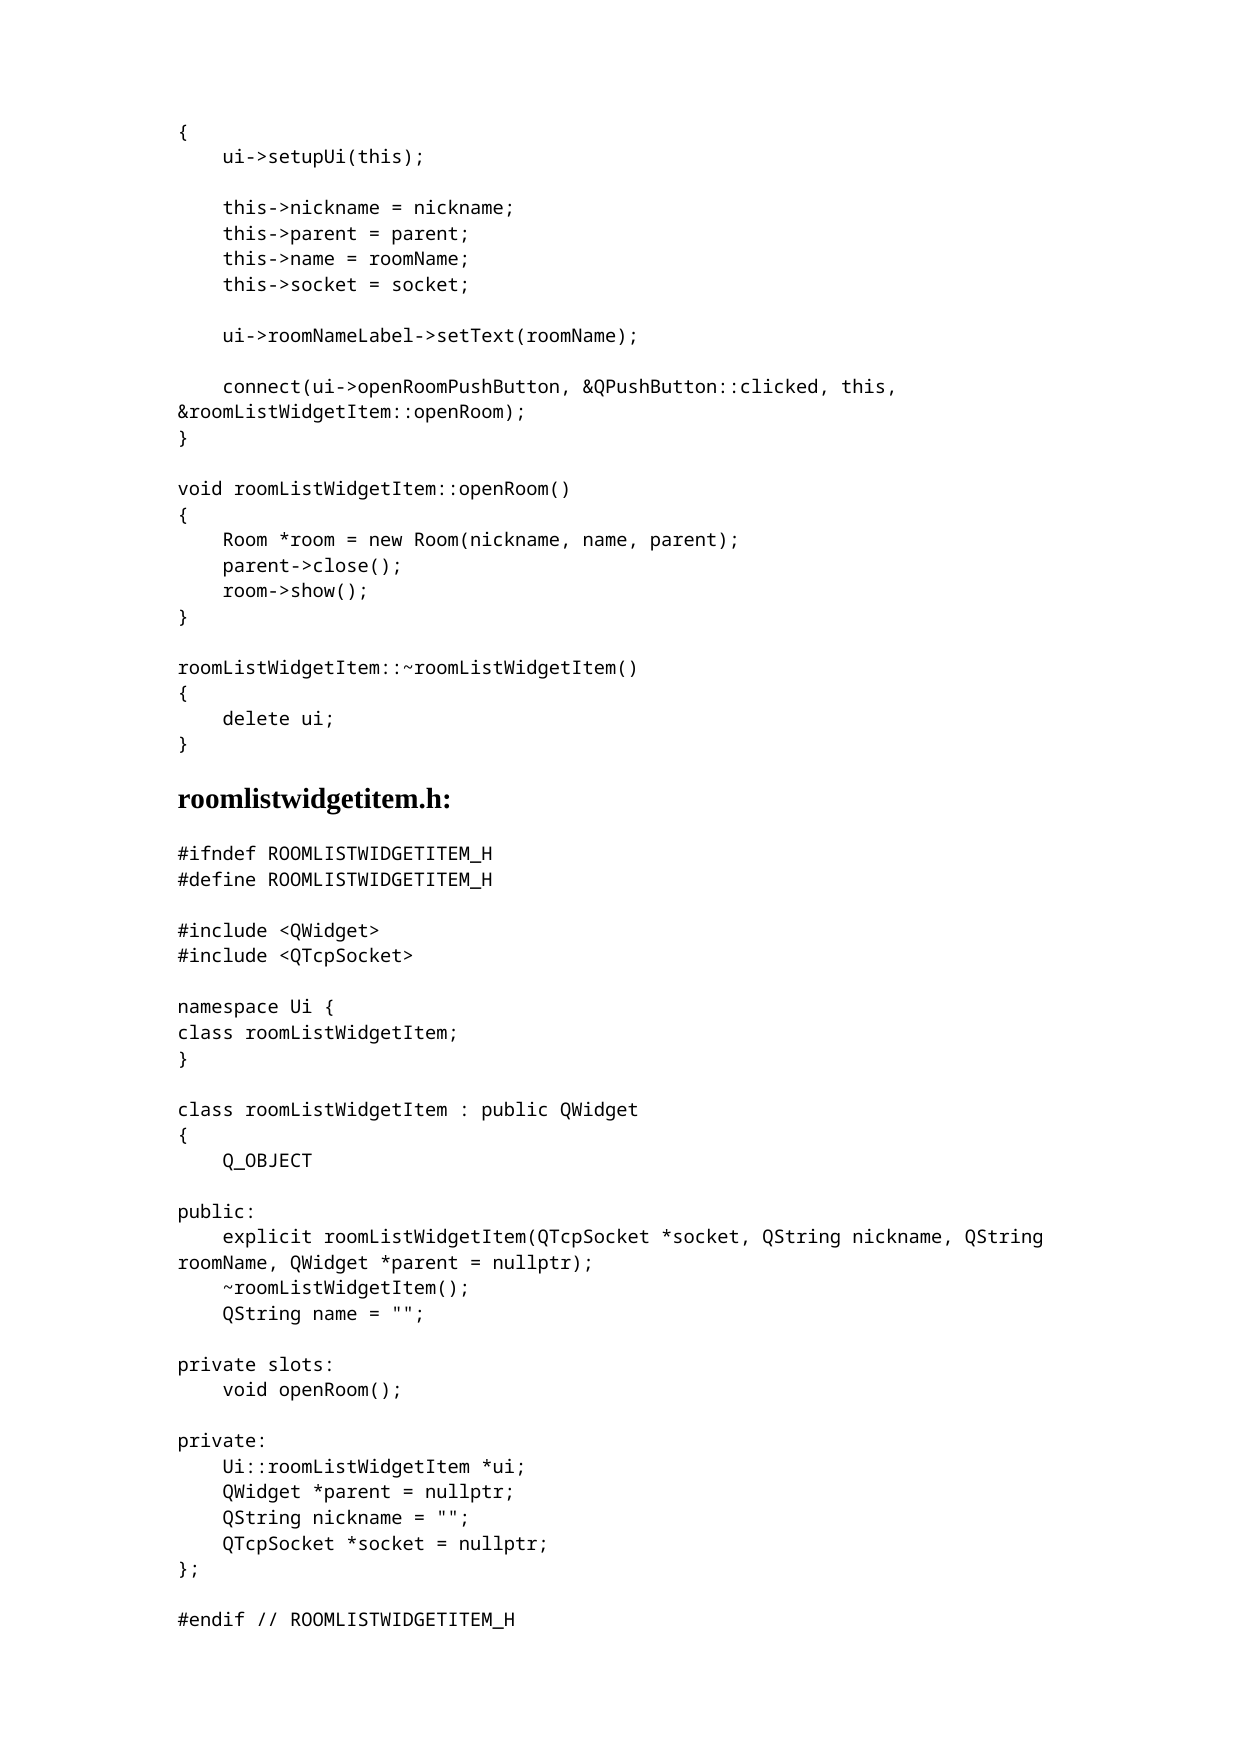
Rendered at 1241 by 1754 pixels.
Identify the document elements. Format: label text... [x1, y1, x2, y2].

text connect(ui->openRoomPushButton, &QPushButton::clicked, this, &roomListWidgetItem::openRoom); [177, 373, 1152, 424]
text roomlistwidgetitem.h: [177, 782, 1152, 815]
text { [177, 1121, 1152, 1147]
text this->nickname = nickname; [177, 195, 1152, 220]
text Ui::roomListWidgetItem *ui; [177, 1453, 1152, 1479]
text { [177, 118, 1152, 144]
text #define ROOMLISTWIDGETITEM_H [177, 866, 1152, 892]
text explicit roomListWidgetItem(QTcpSocket *socket, QString nickname, QString roomName, QWidget *parent = nullptr); [177, 1223, 1152, 1274]
text Q_OBJECT [177, 1147, 1152, 1172]
text void openRoom(); [177, 1377, 1152, 1402]
text QTcpSocket *socket = nullptr; [177, 1530, 1152, 1555]
text QString nickname = ""; [177, 1504, 1152, 1530]
text #endif // ROOMLISTWIDGETITEM_H [177, 1606, 1152, 1632]
text #include <QWidget> [177, 917, 1152, 943]
text } [177, 424, 1152, 450]
text #include <QTcpSocket> [177, 943, 1152, 968]
text ~roomListWidgetItem(); [177, 1274, 1152, 1300]
text QWidget *parent = nullptr; [177, 1479, 1152, 1504]
text ui->setupUi(this); [177, 144, 1152, 169]
text private: [177, 1428, 1152, 1453]
text this->socket = socket; [177, 271, 1152, 297]
text } [177, 731, 1152, 756]
text public: [177, 1198, 1152, 1223]
text } [177, 603, 1152, 628]
text namespace Ui { [177, 994, 1152, 1019]
text ui->roomNameLabel->setText(roomName); [177, 322, 1152, 348]
text Room *room = new Room(nickname, name, parent); [177, 526, 1152, 552]
text room->show(); [177, 577, 1152, 603]
text void roomListWidgetItem::openRoom() [177, 475, 1152, 501]
text #ifndef ROOMLISTWIDGETITEM_H [177, 841, 1152, 866]
text parent->close(); [177, 552, 1152, 577]
text }; [177, 1555, 1152, 1581]
text this->parent = parent; [177, 220, 1152, 246]
text QString name = ""; [177, 1300, 1152, 1326]
text { [177, 501, 1152, 526]
text this->name = roomName; [177, 246, 1152, 271]
text roomListWidgetItem::~roomListWidgetItem() [177, 654, 1152, 679]
text } [177, 1045, 1152, 1070]
text class roomListWidgetItem; [177, 1019, 1152, 1045]
text { [177, 679, 1152, 705]
text delete ui; [177, 705, 1152, 731]
text private slots: [177, 1351, 1152, 1377]
text class roomListWidgetItem : public QWidget [177, 1096, 1152, 1121]
